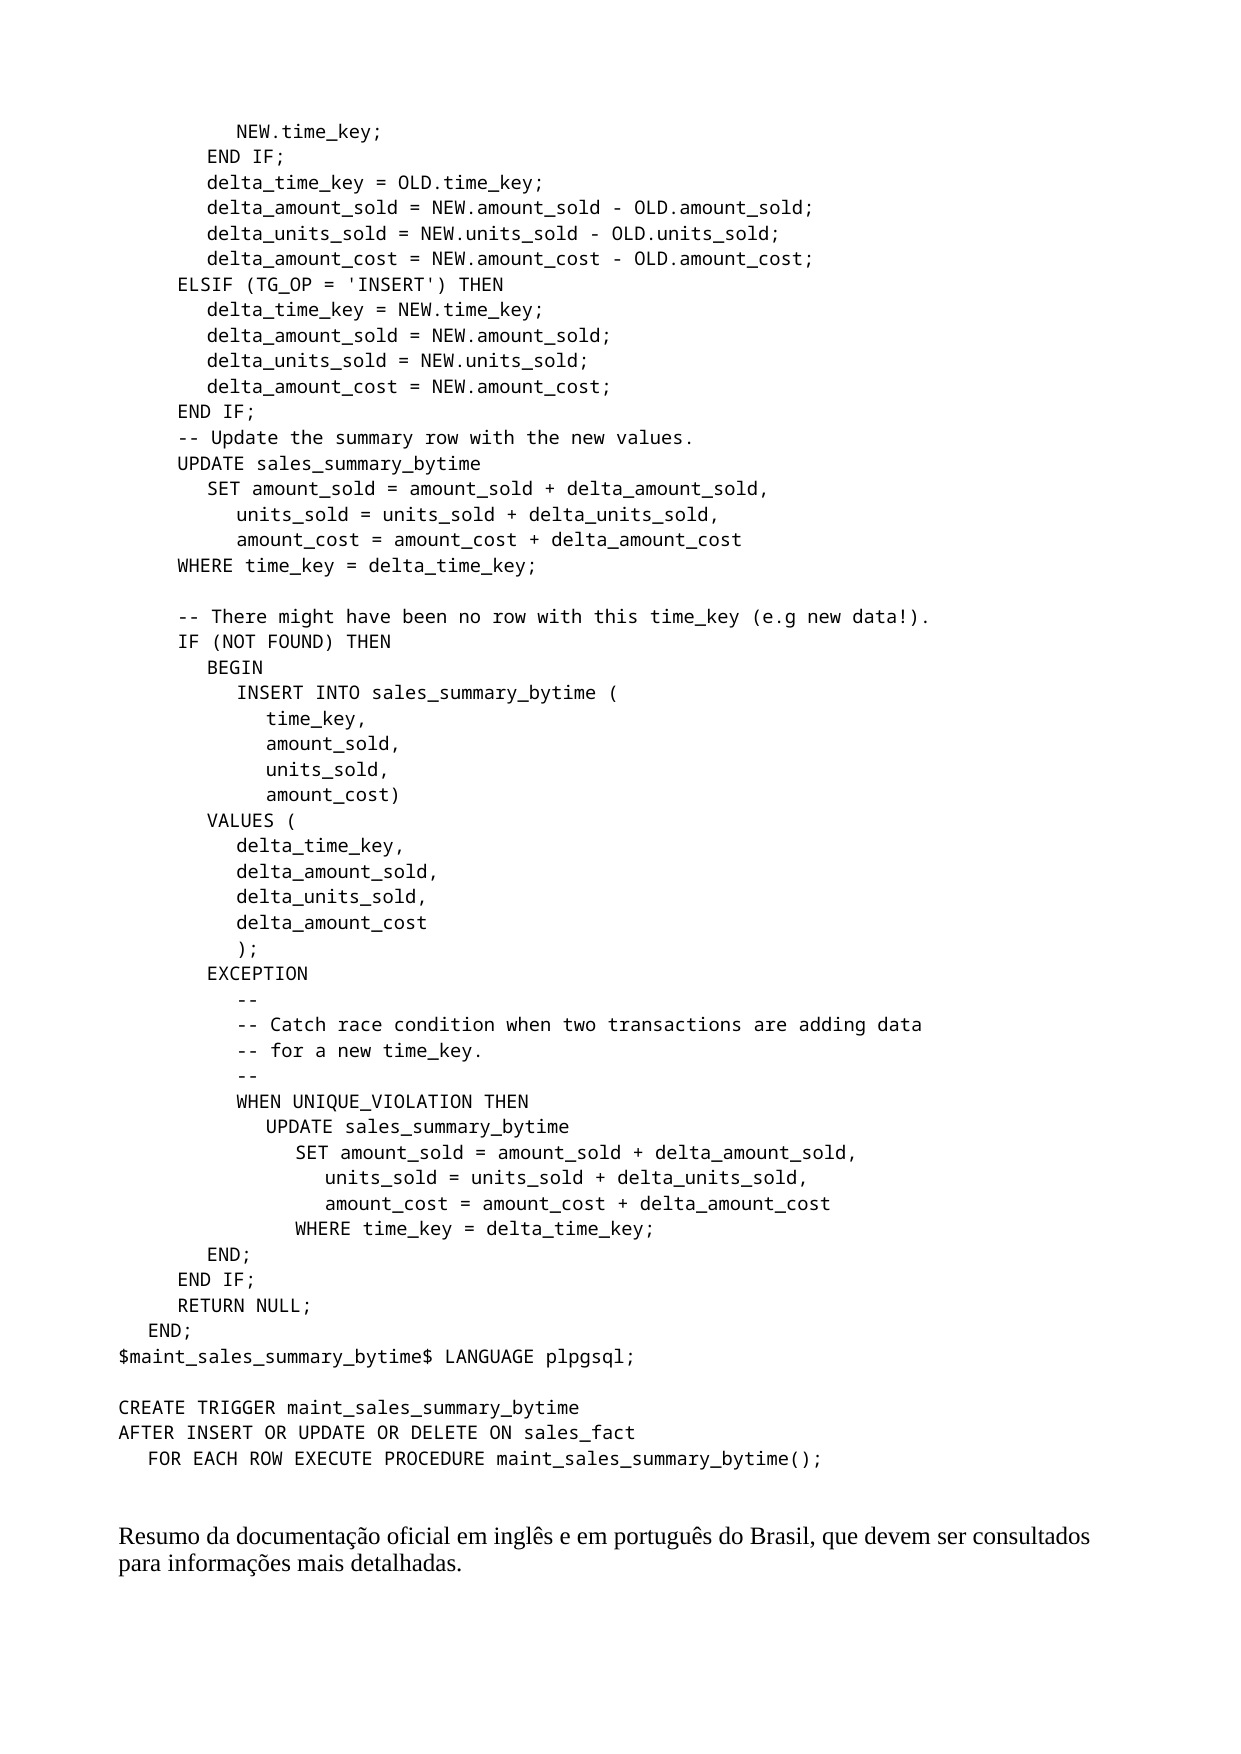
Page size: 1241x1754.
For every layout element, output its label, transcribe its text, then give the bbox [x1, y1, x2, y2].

text END; [118, 1241, 1122, 1267]
text END IF; [118, 1267, 1122, 1292]
text RETURN NULL; [118, 1292, 1122, 1318]
text AFTER INSERT OR UPDATE OR DELETE ON sales_fact [118, 1420, 1122, 1445]
text UPDATE sales_summary_bytime [118, 1113, 1122, 1139]
text END IF; [118, 399, 1122, 424]
text -- There might have been no row with this time_key (e.g new data!). [118, 603, 1122, 628]
text $maint_sales_summary_bytime$ LANGUAGE plpgsql; [118, 1343, 1122, 1369]
text WHEN UNIQUE_VIOLATION THEN [118, 1088, 1122, 1113]
text amount_cost = amount_cost + delta_amount_cost [118, 526, 1122, 552]
text -- for a new time_key. [118, 1037, 1122, 1062]
text BEGIN [118, 654, 1122, 679]
text units_sold = units_sold + delta_units_sold, [118, 1164, 1122, 1190]
text FOR EACH ROW EXECUTE PROCEDURE maint_sales_summary_bytime(); [118, 1445, 1122, 1471]
text delta_amount_sold = NEW.amount_sold - OLD.amount_sold; [118, 195, 1122, 220]
text units_sold = units_sold + delta_units_sold, [118, 501, 1122, 526]
text WHERE time_key = delta_time_key; [118, 552, 1122, 577]
text ); [118, 935, 1122, 960]
text delta_amount_cost = NEW.amount_cost - OLD.amount_cost; [118, 246, 1122, 271]
text -- Update the summary row with the new values. [118, 424, 1122, 450]
text ELSIF (TG_OP = 'INSERT') THEN [118, 271, 1122, 297]
text -- [118, 1062, 1122, 1088]
text NEW.time_key; [118, 118, 1122, 144]
text delta_amount_sold = NEW.amount_sold; [118, 322, 1122, 348]
text CREATE TRIGGER maint_sales_summary_bytime [118, 1394, 1122, 1420]
text delta_units_sold = NEW.units_sold; [118, 348, 1122, 373]
text Resumo da documentação oficial em inglês e em português do Brasil, que devem ser consultados para informações mais detalhadas. [118, 1522, 1122, 1577]
text -- [118, 986, 1122, 1011]
text delta_time_key = OLD.time_key; [118, 169, 1122, 195]
text delta_amount_cost [118, 909, 1122, 935]
text delta_units_sold = NEW.units_sold - OLD.units_sold; [118, 220, 1122, 246]
text UPDATE sales_summary_bytime [118, 450, 1122, 475]
text -- Catch race condition when two transactions are adding data [118, 1011, 1122, 1037]
text IF (NOT FOUND) THEN [118, 628, 1122, 654]
text delta_amount_sold, [118, 858, 1122, 884]
text VALUES ( [118, 807, 1122, 833]
text amount_cost = amount_cost + delta_amount_cost [118, 1190, 1122, 1216]
text SET amount_sold = amount_sold + delta_amount_sold, [118, 1139, 1122, 1164]
text amount_cost) [118, 782, 1122, 807]
text INSERT INTO sales_summary_bytime ( [118, 679, 1122, 705]
text delta_amount_cost = NEW.amount_cost; [118, 373, 1122, 399]
text time_key, [118, 705, 1122, 731]
text EXCEPTION [118, 960, 1122, 986]
text delta_time_key = NEW.time_key; [118, 297, 1122, 322]
text units_sold, [118, 756, 1122, 782]
text delta_time_key, [118, 833, 1122, 858]
text END IF; [118, 144, 1122, 169]
text WHERE time_key = delta_time_key; [118, 1216, 1122, 1241]
text SET amount_sold = amount_sold + delta_amount_sold, [118, 475, 1122, 501]
text delta_units_sold, [118, 884, 1122, 909]
text END; [118, 1318, 1122, 1343]
text amount_sold, [118, 731, 1122, 756]
